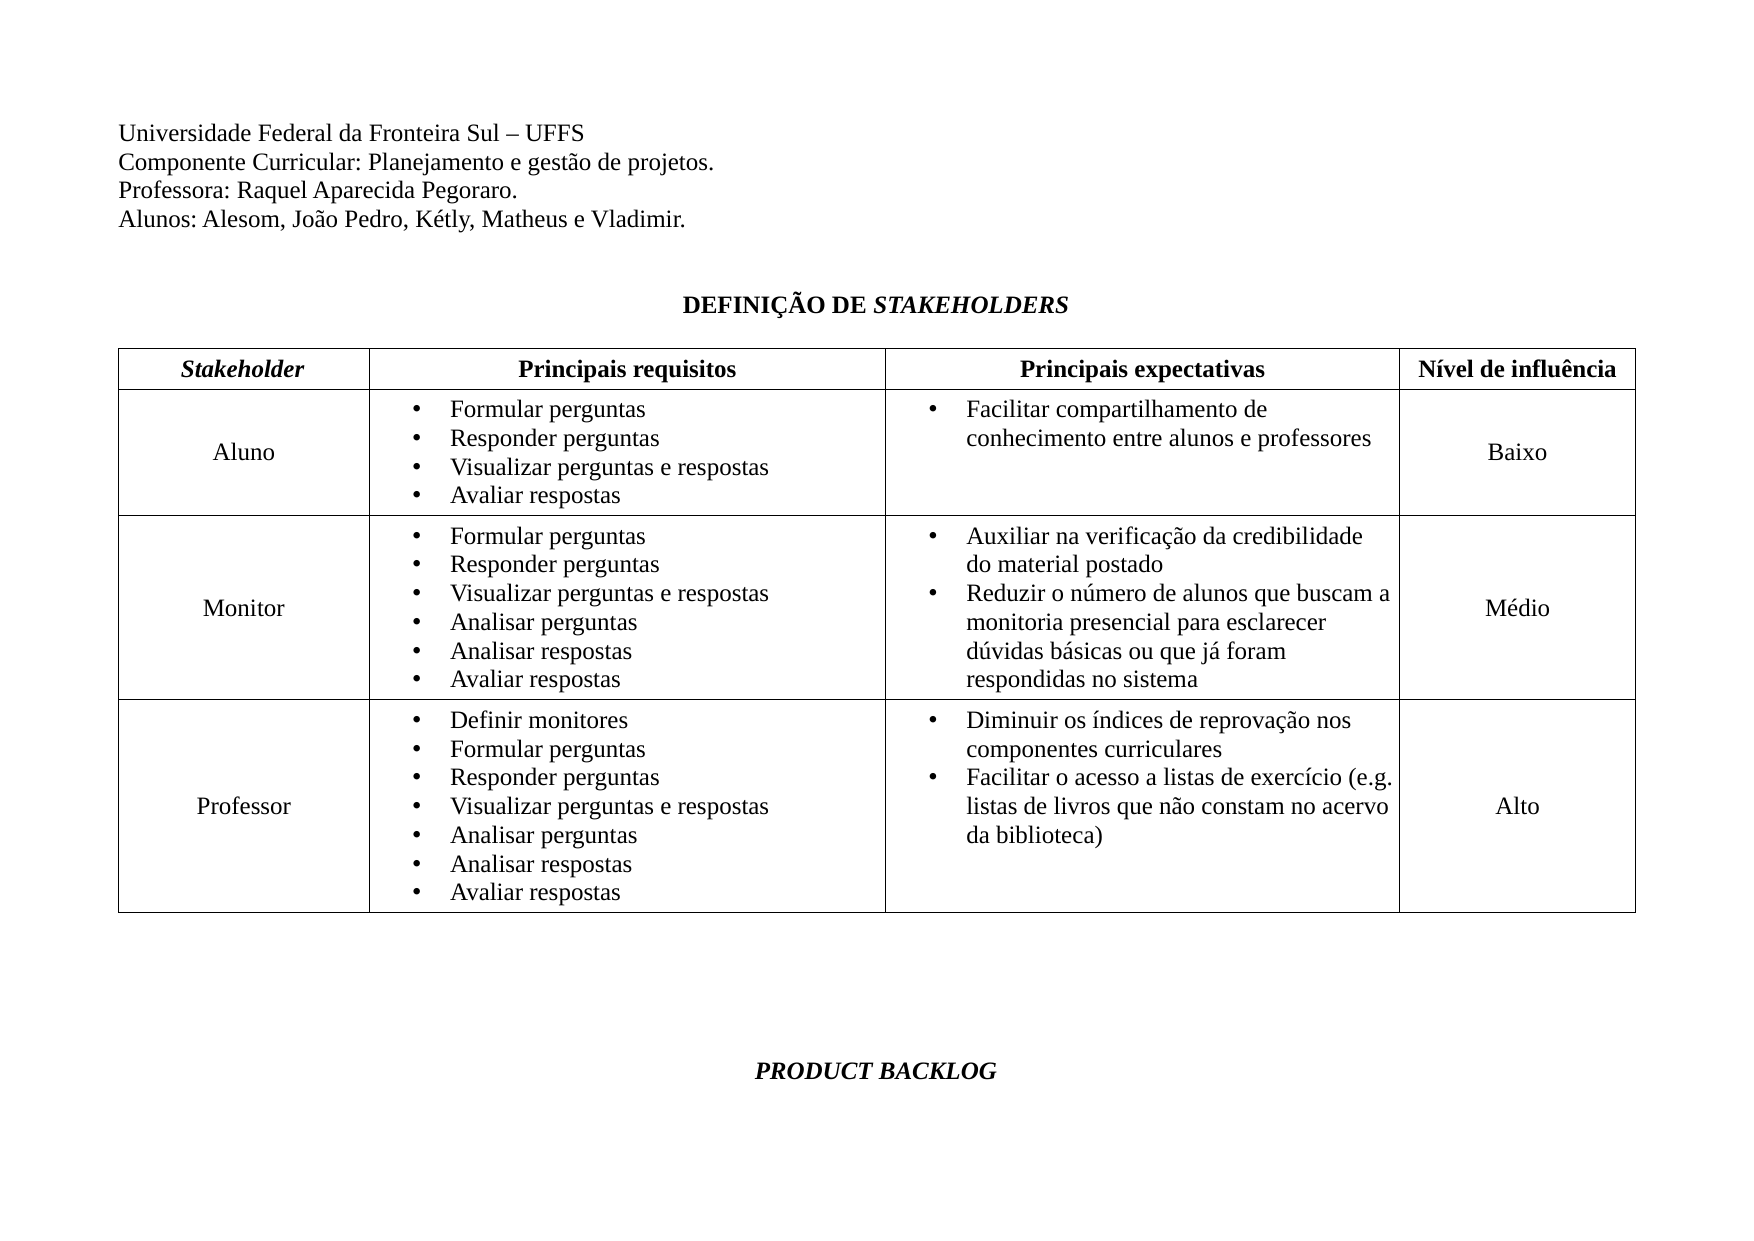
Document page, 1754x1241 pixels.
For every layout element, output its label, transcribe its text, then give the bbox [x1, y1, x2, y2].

table_cell Definir monitores Formular perguntas Responder perguntas Visualizar perguntas e respostas Analisar perguntas Analisar respostas Avaliar respostas [370, 700, 885, 912]
table_cell Diminuir os índices de reprovação nos componentes curriculares Facilitar o acesso a listas de exercício (e.g. listas de livros que não constam no acervo da biblioteca) [886, 700, 1399, 912]
table_cell Baixo [1400, 390, 1635, 515]
table_cell Aluno [119, 390, 369, 515]
text Alunos: Alesom, João Pedro, Kétly, Matheus e Vladimir. [118, 204, 1636, 233]
table_header Stakeholder [119, 349, 369, 388]
table_cell Professor [119, 700, 369, 912]
table_header Nível de influência [1400, 349, 1635, 388]
table_cell Auxiliar na verificação da credibilidade do material postado Reduzir o número de alunos que buscam a monitoria presencial para esclarecer dúvidas básicas ou que já foram respondidas no sistema [886, 516, 1399, 699]
table_header Principais requisitos [370, 349, 885, 388]
text DEFINIÇÃO DE STAKEHOLDERS [118, 291, 1636, 319]
text Professora: Raquel Aparecida Pegoraro. [118, 176, 1636, 204]
table_header Principais expectativas [886, 349, 1399, 388]
table_cell Formular perguntas Responder perguntas Visualizar perguntas e respostas Avaliar respostas [370, 390, 885, 515]
text Universidade Federal da Fronteira Sul – UFFS [118, 118, 1636, 147]
table_cell Facilitar compartilhamento de conhecimento entre alunos e professores [886, 390, 1399, 515]
table_cell Alto [1400, 700, 1635, 912]
table_cell Médio [1400, 516, 1635, 699]
table_cell Formular perguntas Responder perguntas Visualizar perguntas e respostas Analisar perguntas Analisar respostas Avaliar respostas [370, 516, 885, 699]
text Componente Curricular: Planejamento e gestão de projetos. [118, 147, 1636, 176]
table_cell Monitor [119, 516, 369, 699]
text PRODUCT BACKLOG [118, 1056, 1636, 1084]
